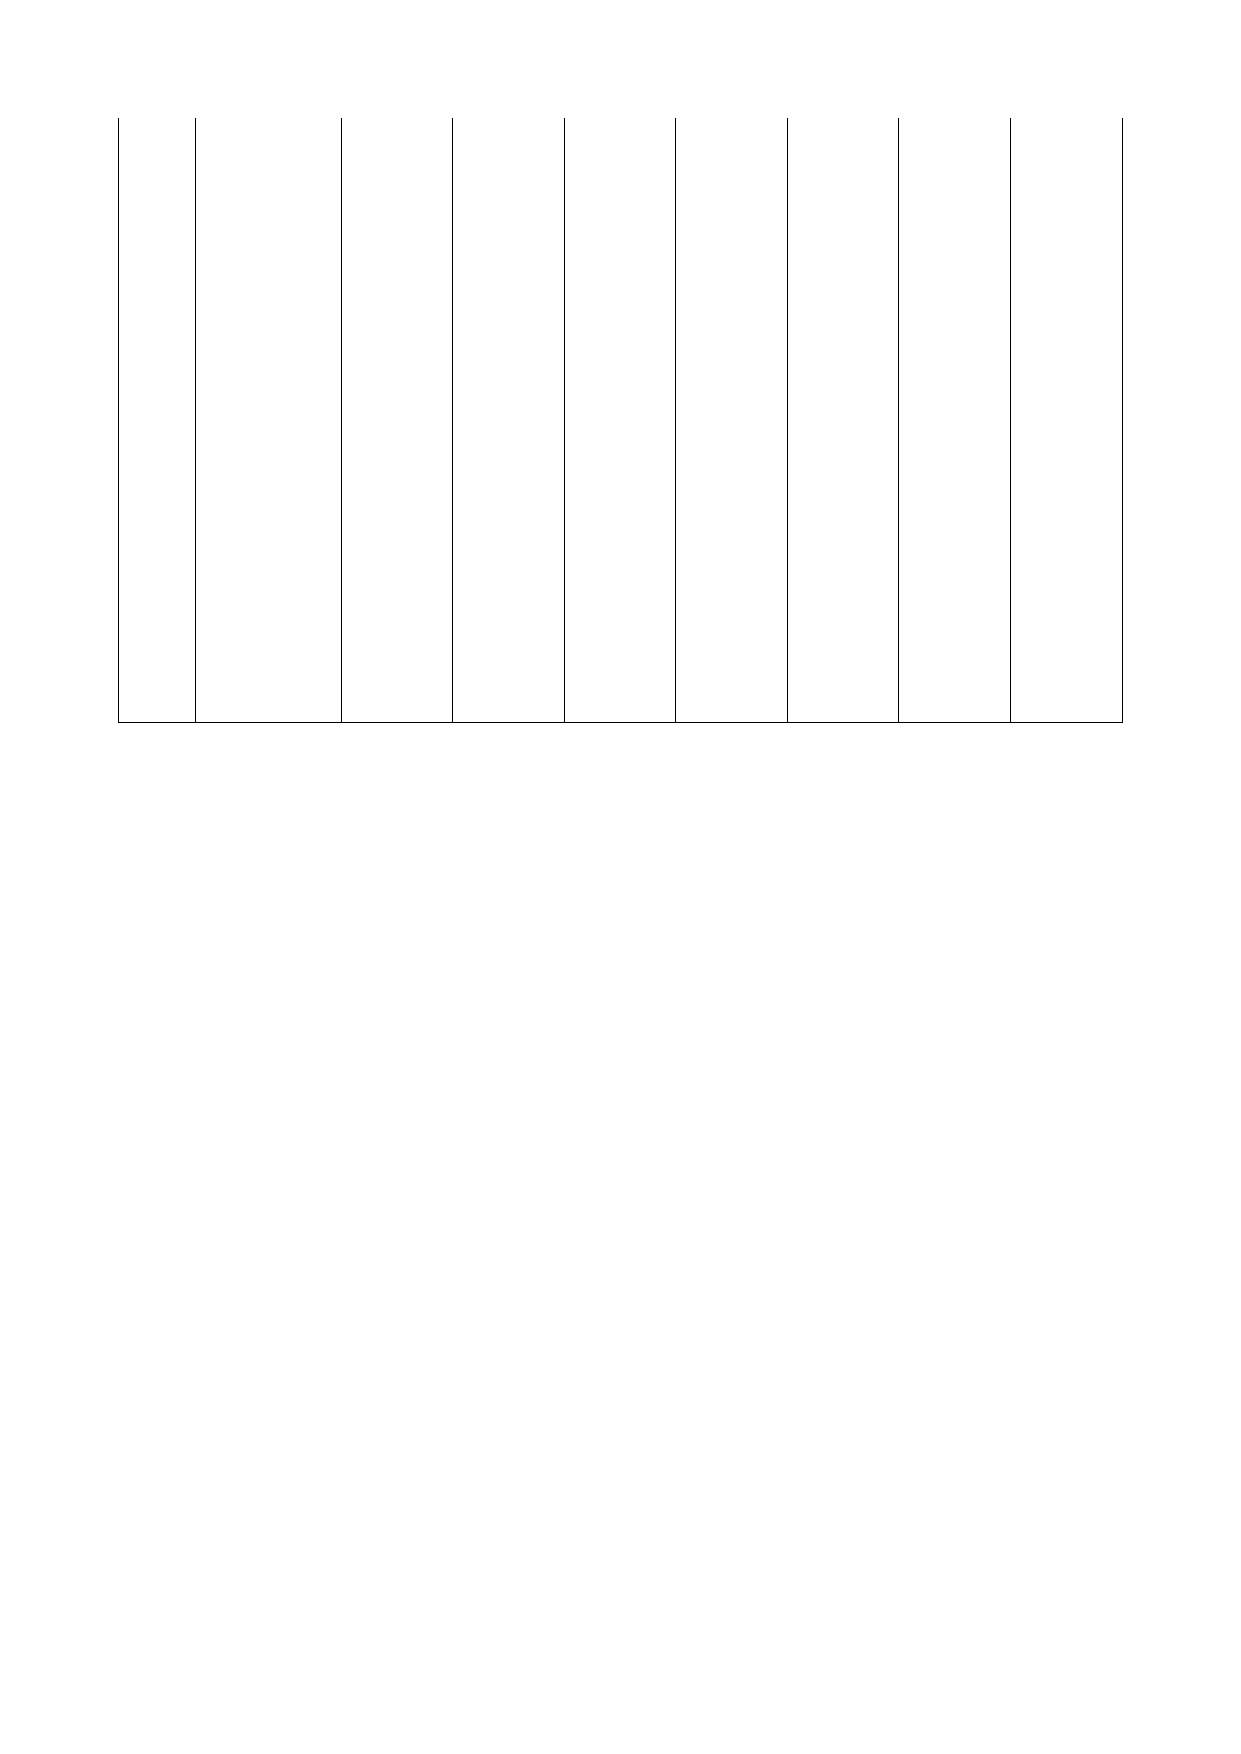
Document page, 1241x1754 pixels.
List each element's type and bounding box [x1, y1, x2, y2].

table_cell [899, 438, 1010, 473]
table_cell [342, 509, 452, 544]
table_cell [788, 189, 898, 225]
table_cell [342, 651, 452, 686]
table_cell [788, 686, 898, 722]
table_cell [119, 473, 195, 509]
table_cell [1011, 438, 1122, 473]
table_cell [565, 544, 675, 580]
table_cell [788, 367, 898, 402]
table_cell [1011, 154, 1122, 189]
table_cell [196, 225, 341, 260]
table_cell [119, 580, 195, 615]
table_cell [899, 225, 1010, 260]
table_cell [119, 331, 195, 367]
table_cell [453, 296, 564, 331]
table_cell [119, 189, 195, 225]
table_cell [342, 296, 452, 331]
table_cell [196, 402, 341, 438]
table_cell [453, 402, 564, 438]
table_cell [453, 686, 564, 722]
table_cell [788, 154, 898, 189]
table_cell [676, 402, 787, 438]
table_cell [788, 544, 898, 580]
table_cell [565, 154, 675, 189]
table_cell [196, 544, 341, 580]
table_cell [1011, 615, 1122, 651]
table_cell [788, 580, 898, 615]
table_cell [565, 686, 675, 722]
table_cell [196, 473, 341, 509]
table_cell [196, 189, 341, 225]
table_cell [565, 438, 675, 473]
table_cell [119, 509, 195, 544]
table_cell [342, 438, 452, 473]
table_cell [565, 367, 675, 402]
table_cell [788, 118, 898, 154]
table_cell [899, 367, 1010, 402]
table_cell [788, 402, 898, 438]
table_cell [196, 296, 341, 331]
table_cell [788, 438, 898, 473]
table_cell [196, 260, 341, 296]
table_cell [1011, 651, 1122, 686]
table_cell [899, 154, 1010, 189]
table_cell [1011, 686, 1122, 722]
table_cell [676, 367, 787, 402]
table_cell [119, 544, 195, 580]
table_cell [119, 402, 195, 438]
table_cell [788, 615, 898, 651]
table_cell [453, 331, 564, 367]
table_cell [196, 580, 341, 615]
table_cell [565, 118, 675, 154]
table_cell [342, 686, 452, 722]
table_cell [342, 544, 452, 580]
table_cell [899, 296, 1010, 331]
table_cell [788, 331, 898, 367]
table_cell [1011, 544, 1122, 580]
table_cell [899, 651, 1010, 686]
table_cell [1011, 473, 1122, 509]
table_cell [453, 189, 564, 225]
table_cell [342, 118, 452, 154]
table_cell [119, 225, 195, 260]
table_cell [899, 615, 1010, 651]
table_cell [788, 225, 898, 260]
table_cell [119, 686, 195, 722]
table_cell [1011, 580, 1122, 615]
table_cell [1011, 225, 1122, 260]
table_cell [119, 438, 195, 473]
table_cell [676, 651, 787, 686]
table_cell [119, 260, 195, 296]
table_cell [453, 615, 564, 651]
table_cell [899, 260, 1010, 296]
table_cell [676, 331, 787, 367]
table_cell [196, 651, 341, 686]
table_cell [196, 686, 341, 722]
table_cell [453, 438, 564, 473]
table_cell [1011, 260, 1122, 296]
table_cell [453, 154, 564, 189]
table_cell [899, 189, 1010, 225]
table_cell [196, 615, 341, 651]
table_cell [676, 615, 787, 651]
table_cell [453, 651, 564, 686]
table_cell [119, 651, 195, 686]
table_cell [899, 473, 1010, 509]
table_cell [565, 331, 675, 367]
table_cell [453, 225, 564, 260]
table_cell [788, 260, 898, 296]
table_cell [196, 438, 341, 473]
table_cell [342, 189, 452, 225]
table_cell [119, 367, 195, 402]
table_cell [342, 615, 452, 651]
table_cell [676, 686, 787, 722]
table_cell [676, 473, 787, 509]
table_cell [453, 367, 564, 402]
table_cell [342, 473, 452, 509]
table_cell [196, 367, 341, 402]
table_cell [899, 580, 1010, 615]
table_cell [899, 686, 1010, 722]
table_cell [676, 154, 787, 189]
table_cell [676, 296, 787, 331]
table_cell [1011, 331, 1122, 367]
table_cell [342, 402, 452, 438]
table_cell [565, 580, 675, 615]
table_cell [676, 544, 787, 580]
table_cell [119, 118, 195, 154]
table_cell [565, 615, 675, 651]
table_cell [453, 580, 564, 615]
table_cell [788, 651, 898, 686]
table_cell [453, 260, 564, 296]
table_cell [676, 260, 787, 296]
table_cell [342, 580, 452, 615]
table_cell [196, 331, 341, 367]
table_cell [788, 509, 898, 544]
table_cell [676, 438, 787, 473]
table_cell [565, 260, 675, 296]
table_cell [899, 118, 1010, 154]
table_cell [453, 118, 564, 154]
table_cell [119, 615, 195, 651]
table_cell [899, 544, 1010, 580]
table_cell [119, 154, 195, 189]
table_cell [1011, 402, 1122, 438]
table_cell [453, 509, 564, 544]
table_cell [1011, 296, 1122, 331]
table_cell [565, 509, 675, 544]
table_cell [899, 509, 1010, 544]
table_cell [676, 225, 787, 260]
table_cell [788, 473, 898, 509]
table_cell [676, 580, 787, 615]
table_cell [342, 225, 452, 260]
table_cell [119, 296, 195, 331]
table_cell [565, 473, 675, 509]
table_cell [565, 296, 675, 331]
table_cell [565, 225, 675, 260]
table_cell [899, 331, 1010, 367]
table_cell [788, 296, 898, 331]
table_cell [342, 260, 452, 296]
table_cell [1011, 189, 1122, 225]
table_cell [565, 651, 675, 686]
table_cell [196, 118, 341, 154]
table_cell [453, 544, 564, 580]
table_cell [676, 118, 787, 154]
table_cell [1011, 367, 1122, 402]
table_cell [453, 473, 564, 509]
table_cell [196, 509, 341, 544]
table_cell [565, 402, 675, 438]
table_cell [196, 154, 341, 189]
table_cell [676, 189, 787, 225]
table_cell [342, 154, 452, 189]
table_cell [899, 402, 1010, 438]
table_cell [676, 509, 787, 544]
table_cell [565, 189, 675, 225]
table_cell [342, 331, 452, 367]
table_cell [1011, 509, 1122, 544]
table_cell [342, 367, 452, 402]
table_cell [1011, 118, 1122, 154]
